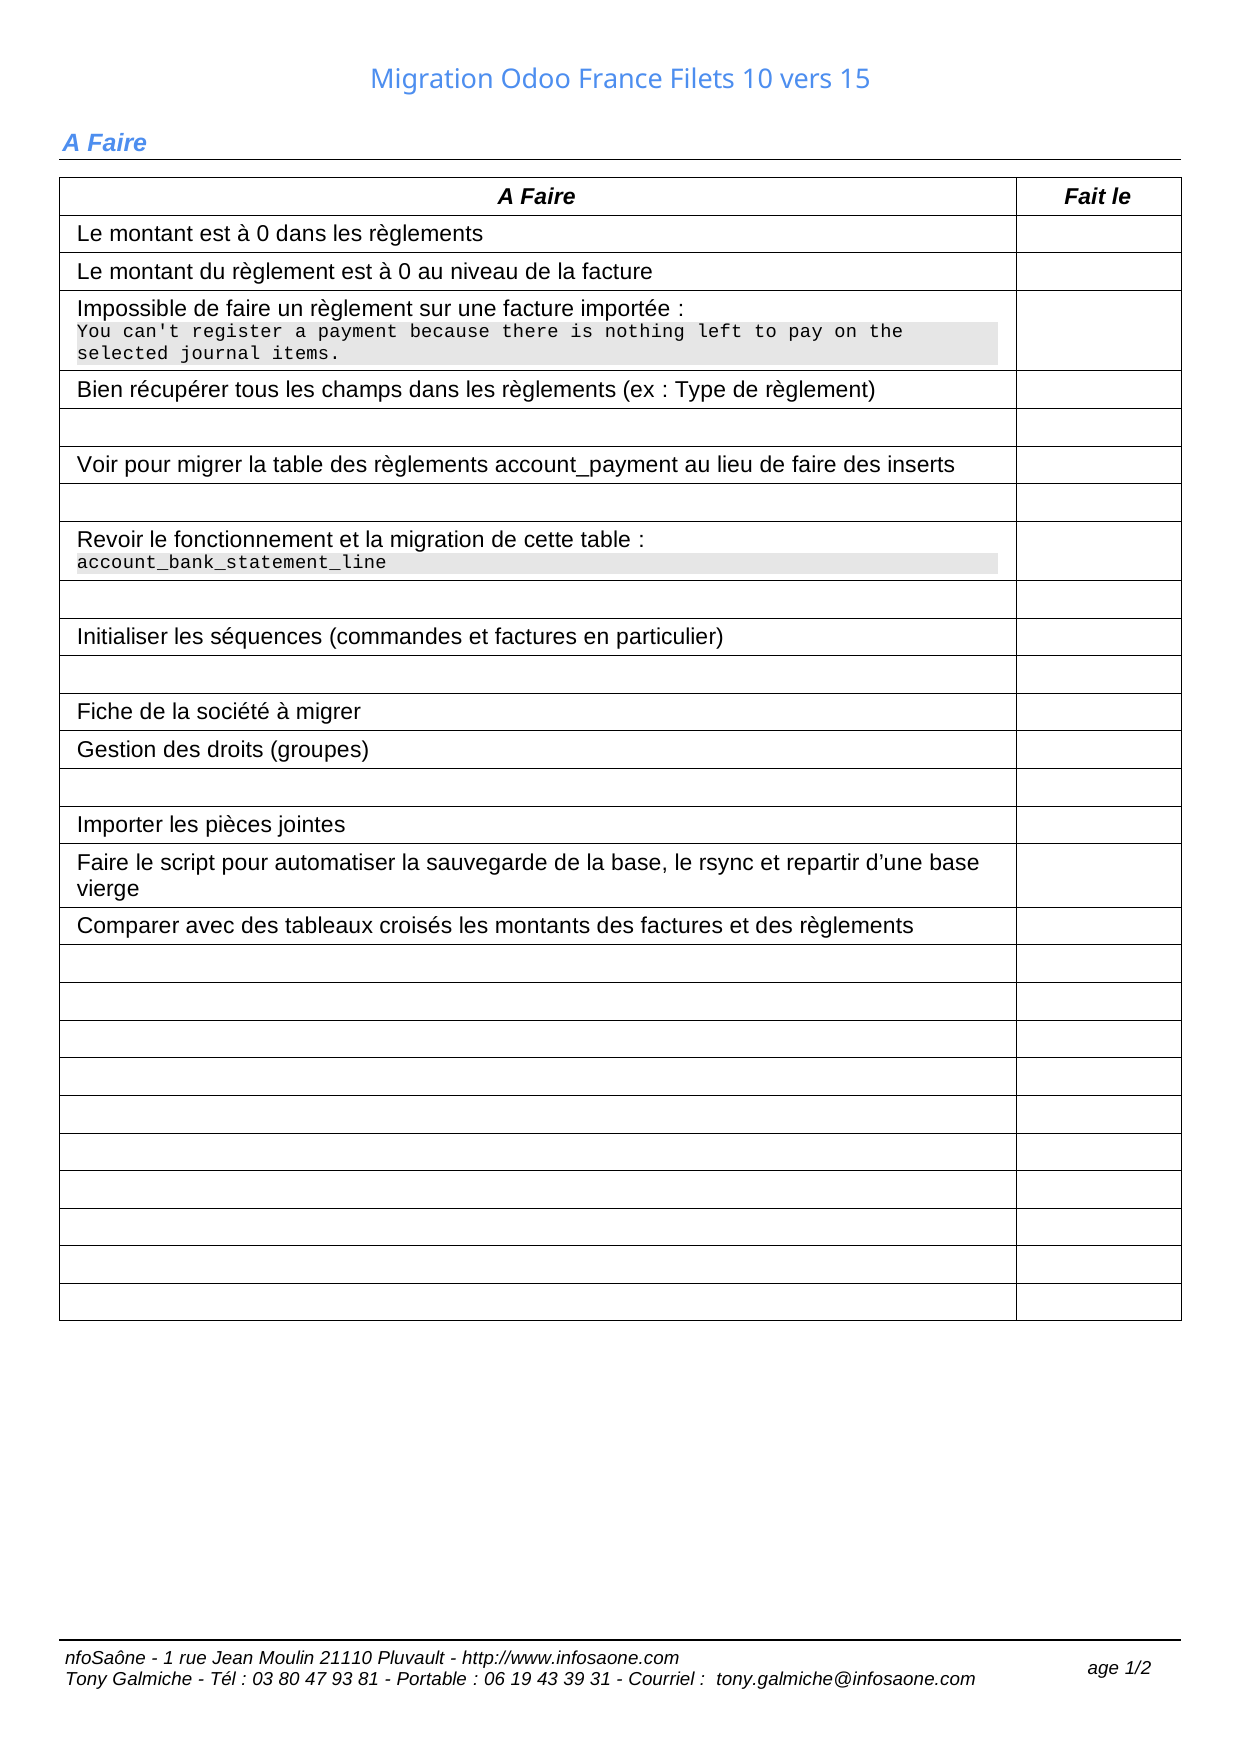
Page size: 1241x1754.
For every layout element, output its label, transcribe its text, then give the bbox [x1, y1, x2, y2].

table_cell [1017, 1134, 1181, 1170]
table_cell Revoir le fonctionnement et la migration de cette table : account_bank_statement_line [60, 522, 1016, 580]
table_cell [1017, 983, 1181, 1020]
table_cell Initialiser les séquences (commandes et factures en particulier) [60, 619, 1016, 655]
table_cell Impossible de faire un règlement sur une facture importée : You can't register a payment because there is nothing left to pay on the selected journal items. [60, 291, 1016, 370]
table_cell [1017, 731, 1181, 768]
table_cell [60, 1171, 1016, 1208]
table_cell [1017, 1058, 1181, 1095]
table_header A Faire [60, 178, 1016, 215]
table_cell [60, 945, 1016, 982]
table_cell Le montant du règlement est à 0 au niveau de la facture [60, 253, 1016, 290]
table_cell [60, 1246, 1016, 1283]
table_cell [60, 1058, 1016, 1095]
table_cell [1017, 1021, 1181, 1057]
table_cell [1017, 216, 1181, 252]
table_cell [60, 1284, 1016, 1320]
table_cell [1017, 1284, 1181, 1320]
table_cell [1017, 522, 1181, 580]
table_cell [60, 484, 1016, 521]
table_cell [1017, 1246, 1181, 1283]
table_cell [1017, 807, 1181, 843]
table_cell Le montant est à 0 dans les règlements [60, 216, 1016, 252]
table_cell [1017, 371, 1181, 408]
table_cell [1017, 581, 1181, 618]
table_header Fait le [1017, 178, 1181, 215]
table_cell [1017, 694, 1181, 730]
table_cell [1017, 1096, 1181, 1133]
table_cell [1017, 291, 1181, 370]
table_cell [60, 656, 1016, 693]
table_cell Comparer avec des tableaux croisés les montants des factures et des règlements [60, 908, 1016, 944]
table_cell [60, 1134, 1016, 1170]
table_cell [60, 769, 1016, 806]
table_cell [60, 1209, 1016, 1245]
table_cell [60, 581, 1016, 618]
table_cell [1017, 908, 1181, 944]
table_cell Importer les pièces jointes [60, 807, 1016, 843]
table_cell [60, 1096, 1016, 1133]
table_cell [1017, 484, 1181, 521]
table_cell [1017, 447, 1181, 483]
table_cell Fiche de la société à migrer [60, 694, 1016, 730]
table_cell [1017, 844, 1181, 907]
table_cell [60, 983, 1016, 1020]
table_cell [1017, 409, 1181, 446]
table_cell Voir pour migrer la table des règlements account_payment au lieu de faire des inserts [60, 447, 1016, 483]
table_cell Bien récupérer tous les champs dans les règlements (ex : Type de règlement) [60, 371, 1016, 408]
table_cell [1017, 656, 1181, 693]
table_cell [1017, 1171, 1181, 1208]
table_cell [1017, 619, 1181, 655]
table_cell [1017, 253, 1181, 290]
table_cell Gestion des droits (groupes) [60, 731, 1016, 768]
text Migration Odoo France Filets 10 vers 15 [59, 59, 1181, 96]
table_cell [1017, 769, 1181, 806]
table_cell [1017, 1209, 1181, 1245]
table_cell [60, 409, 1016, 446]
table_cell Faire le script pour automatiser la sauvegarde de la base, le rsync et repartir d’une base vierge [60, 844, 1016, 907]
subtitle A Faire [59, 126, 1181, 159]
table_cell [60, 1021, 1016, 1057]
table_cell [1017, 945, 1181, 982]
